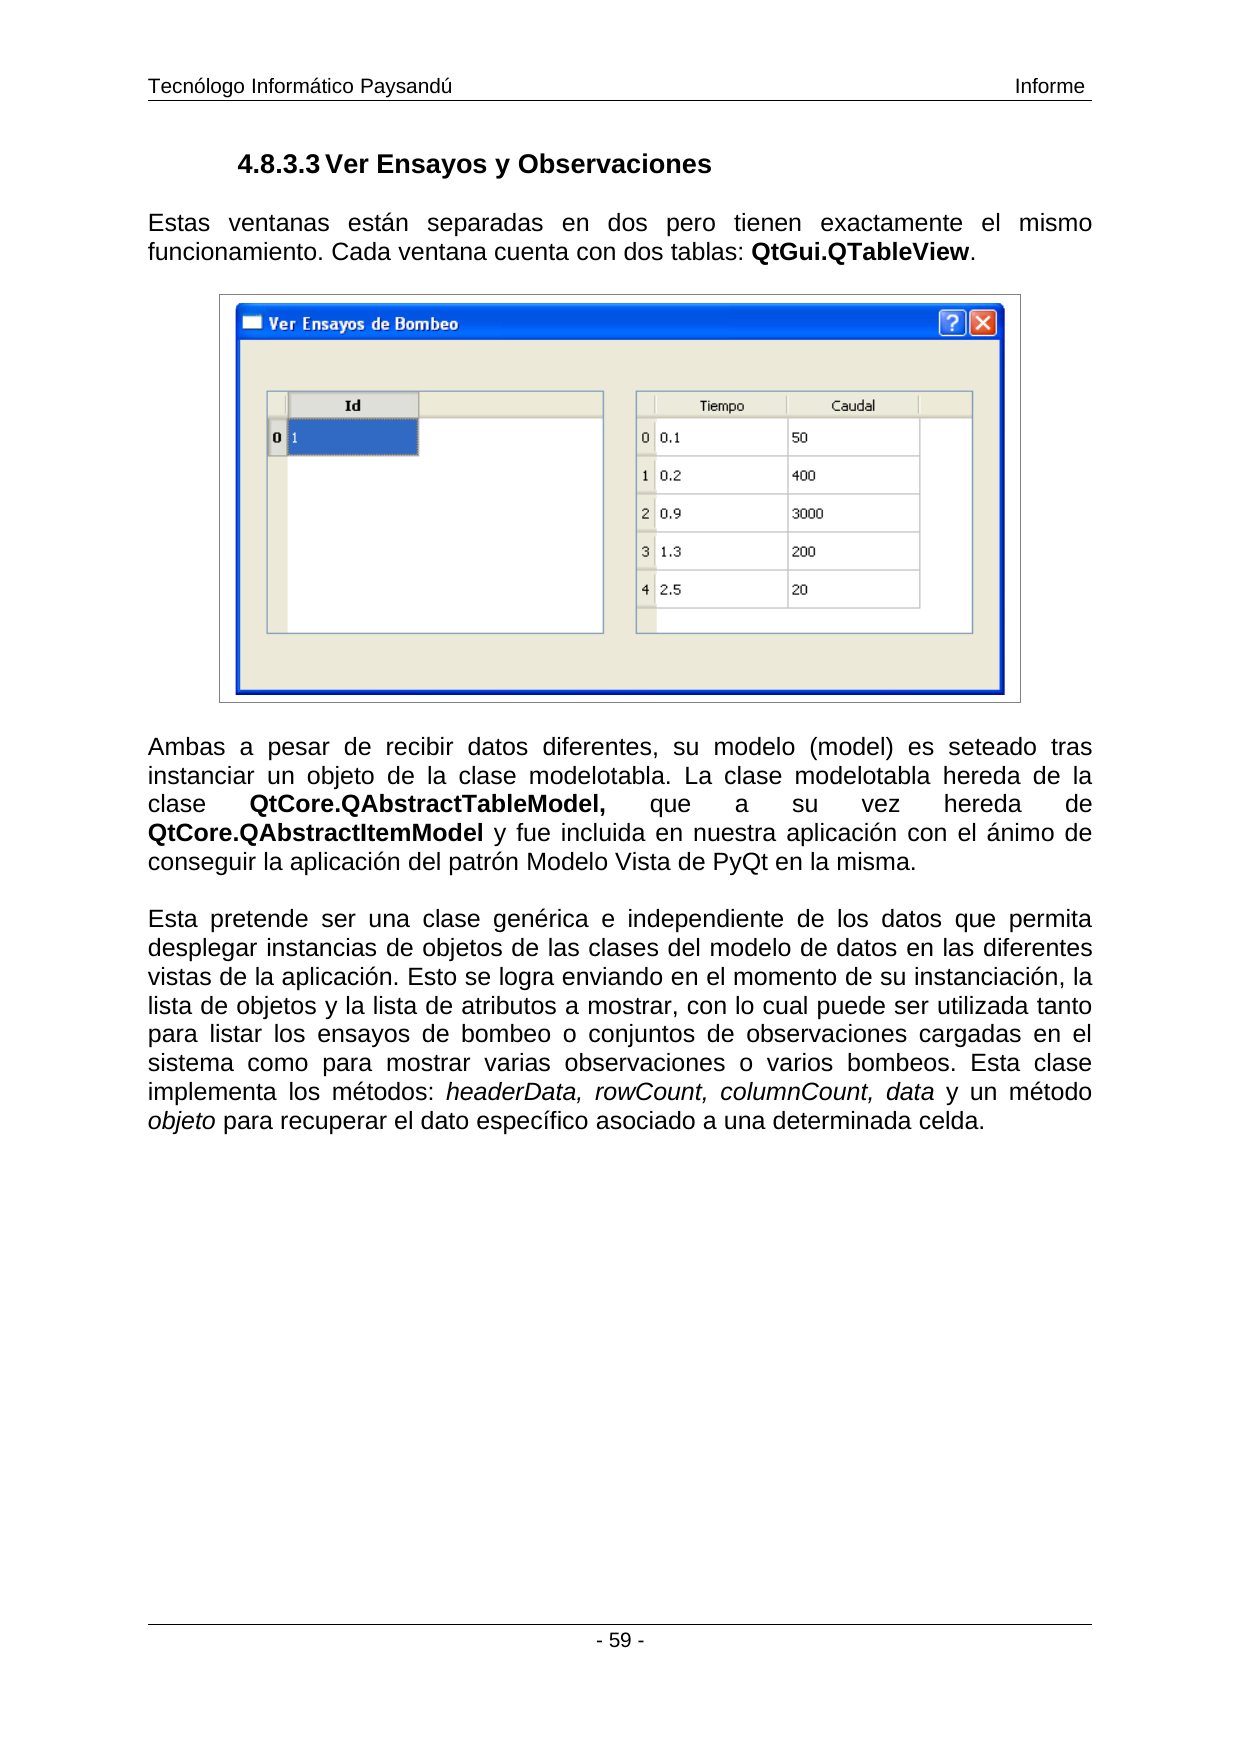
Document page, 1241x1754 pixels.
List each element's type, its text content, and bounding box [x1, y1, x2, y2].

text Ambas a pesar de recibir datos diferentes, su modelo (model) es seteado tras instanciar un objeto de la clase modelotabla. La clase modelotabla hereda de la clase QtCore.QAbstractTableModel, que a su vez hereda de QtCore.QAbstractItemModel y fue incluida en nuestra aplicación con el ánimo de conseguir la aplicación del patrón Modelo Vista de PyQt en la misma. [148, 732, 1092, 876]
picture [235, 303, 1005, 695]
text Estas ventanas están separadas en dos pero tienen exactamente el mismo funcionamiento. Cada ventana cuenta con dos tablas: QtGui.QTableView. [148, 208, 1092, 265]
text Esta pretende ser una clase genérica e independiente de los datos que permita desplegar instancias de objetos de las clases del modelo de datos en las diferentes vistas de la aplicación. Esto se logra enviando en el momento de su instanciación, la lista de objetos y la lista de atributos a mostrar, con lo cual puede ser utilizada tanto para listar los ensayos de bombeo o conjuntos de observaciones cargadas en el sistema como para mostrar varias observaciones o varios bombeos. Esta clase implementa los métodos: headerData, rowCount, columnCount, data y un método objeto para recuperar el dato específico asociado a una determinada celda. [148, 904, 1092, 1134]
subtitle Ver Ensayos y Observaciones [237, 148, 1092, 179]
